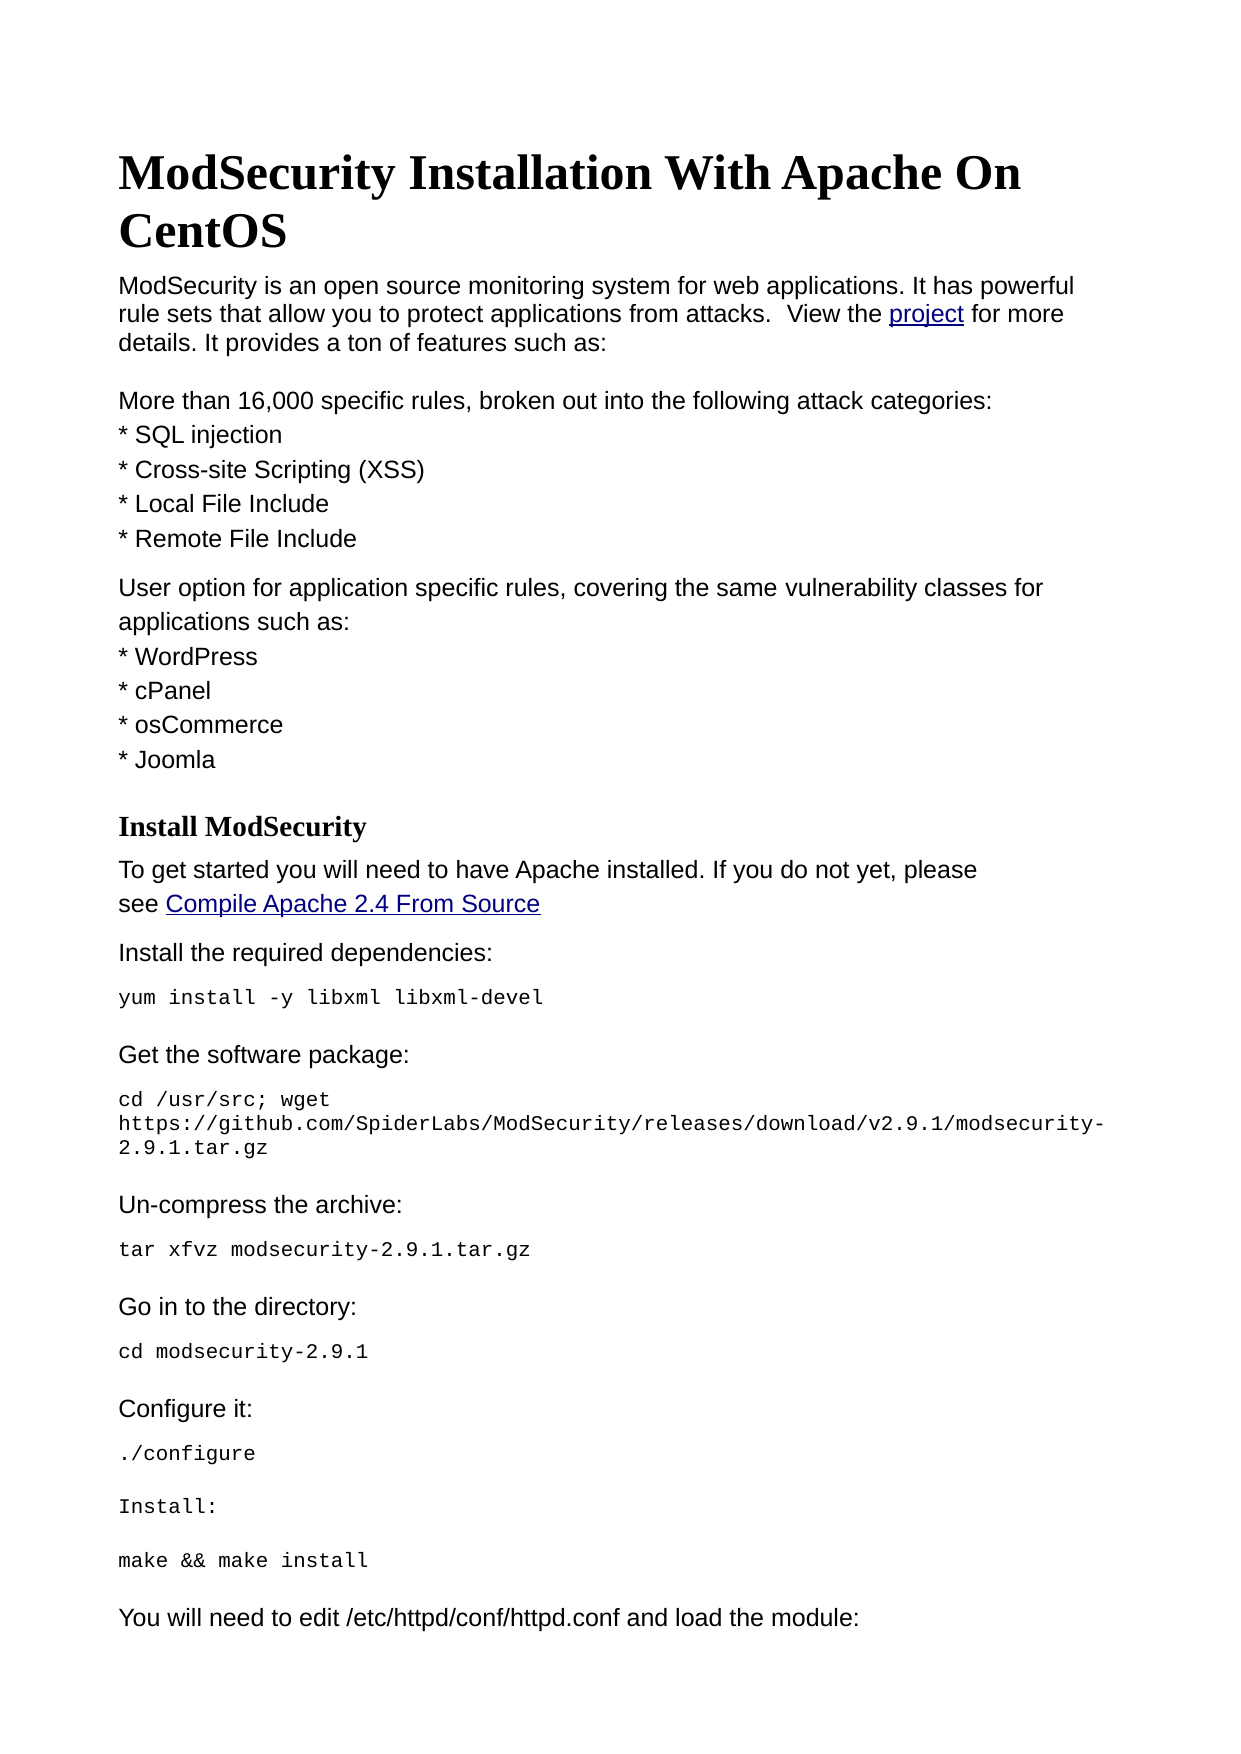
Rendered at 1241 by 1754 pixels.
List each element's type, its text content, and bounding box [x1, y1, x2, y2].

text More than 16,000 specific rules, broken out into the following attack categories: * SQL injection * Cross-site Scripting (XSS) * Local File Include * Remote File Include [118, 386, 1122, 552]
text To get started you will need to have Apache installed. If you do not yet, please see Compile Apache 2.4 From Source [118, 855, 1122, 918]
text ./configure [118, 1443, 1122, 1467]
text tar xfvz modsecurity-2.9.1.tar.gz [118, 1239, 1122, 1263]
text ModSecurity is an open source monitoring system for web applications. It has powerful rule sets that allow you to protect applications from attacks. View the project for more details. It provides a ton of features such as: [118, 271, 1122, 357]
subtitle Install ModSecurity [118, 809, 1122, 842]
text User option for application specific rules, covering the same vulnerability classes for applications such as: * WordPress * cPanel * osCommerce * Joomla [118, 573, 1122, 774]
text Un-compress the archive: [118, 1190, 1122, 1219]
text yum install -y libxml libxml-devel [118, 987, 1122, 1011]
text Get the software package: [118, 1040, 1122, 1069]
text cd /usr/src; wget https://github.com/SpiderLabs/ModSecurity/releases/download/v2.9.1/modsecurity-2.9.1.tar.gz [118, 1089, 1122, 1160]
subtitle ModSecurity Installation With Apache On CentOS [118, 143, 1122, 258]
text cd modsecurity-2.9.1 [118, 1341, 1122, 1365]
text Go in to the directory: [118, 1292, 1122, 1321]
text You will need to edit /etc/httpd/conf/httpd.conf and load the module: [118, 1603, 1122, 1631]
text make && make install [118, 1549, 1122, 1573]
text Configure it: [118, 1394, 1122, 1423]
text Install: [118, 1496, 1122, 1520]
text Install the required dependencies: [118, 938, 1122, 967]
